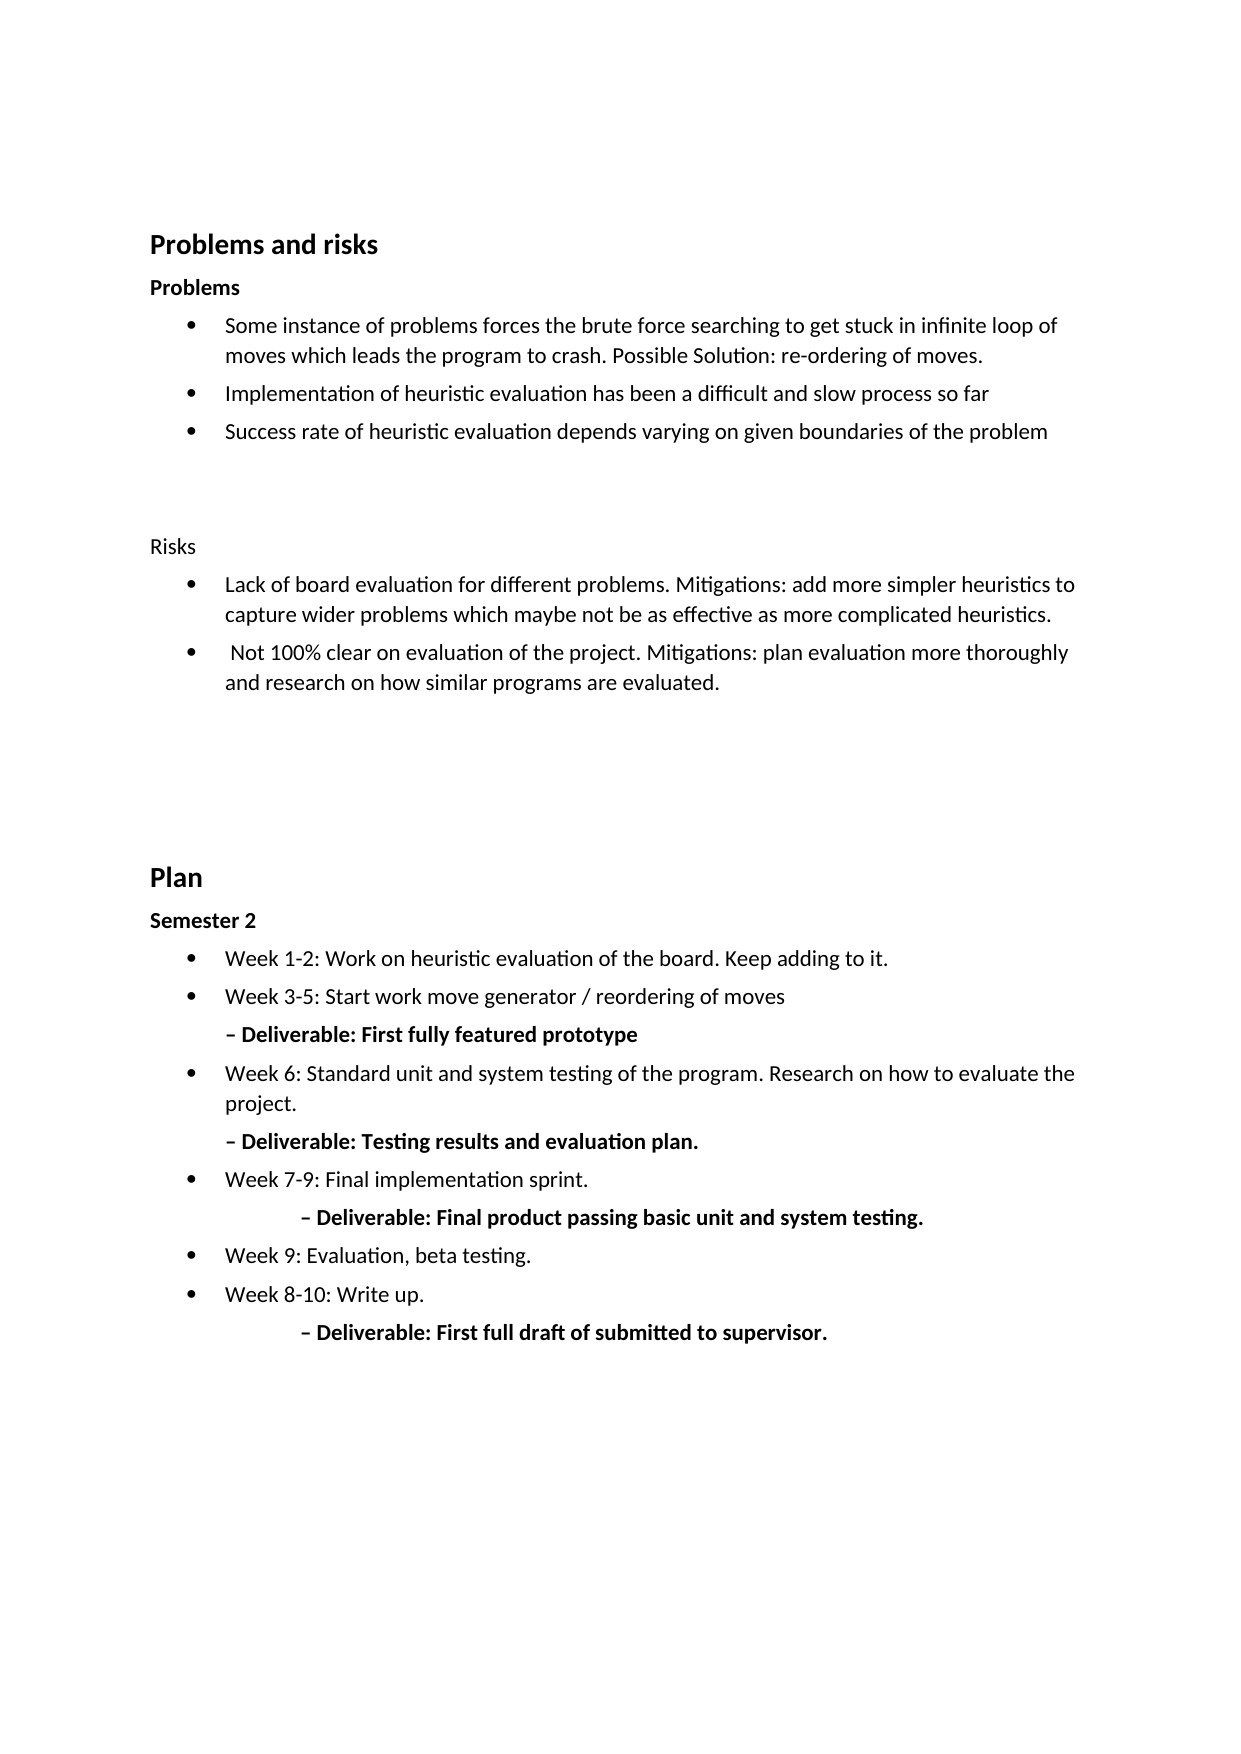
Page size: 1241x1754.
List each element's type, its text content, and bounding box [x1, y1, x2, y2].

text Problems and risks [150, 226, 1090, 262]
text Semester 2 [150, 906, 1090, 934]
list Week 6: Standard unit and system testing of the program. Research on how to evaluate the project. [187, 1059, 1090, 1117]
list Week 7-9: Final implementation sprint. [187, 1165, 1090, 1193]
list – Deliverable: First full draft of submitted to supervisor. [300, 1318, 1090, 1346]
text Risks [150, 532, 1090, 560]
list Week 8-10: Write up. [187, 1280, 1090, 1308]
list Week 3-5: Start work move generator / reordering of moves [187, 982, 1090, 1010]
list Week 9: Evaluation, beta testing. [187, 1242, 1090, 1269]
text – Deliverable: Final product passing basic unit and system testing. [262, 1203, 1090, 1231]
list Some instance of problems forces the brute force searching to get stuck in infinite loop of moves which leads the program to crash. Possible Solution: re-ordering of moves. [187, 311, 1090, 369]
list Implementation of heuristic evaluation has been a difficult and slow process so far [187, 379, 1090, 407]
list – Deliverable: First fully featured prototype [150, 1021, 1090, 1048]
list Lack of board evaluation for different problems. Mitigations: add more simpler heuristics to capture wider problems which maybe not be as effective as more complicated heuristics. [187, 570, 1090, 628]
list – Deliverable: Testing results and evaluation plan. [150, 1127, 1090, 1155]
list Week 1-2: Work on heuristic evaluation of the board. Keep adding to it. [187, 944, 1090, 972]
list Success rate of heuristic evaluation depends varying on given boundaries of the problem [187, 417, 1090, 445]
list Not 100% clear on evaluation of the project. Mitigations: plan evaluation more thoroughly and research on how similar programs are evaluated. [187, 638, 1090, 696]
text Plan [150, 859, 1090, 895]
text Problems [150, 273, 1090, 301]
